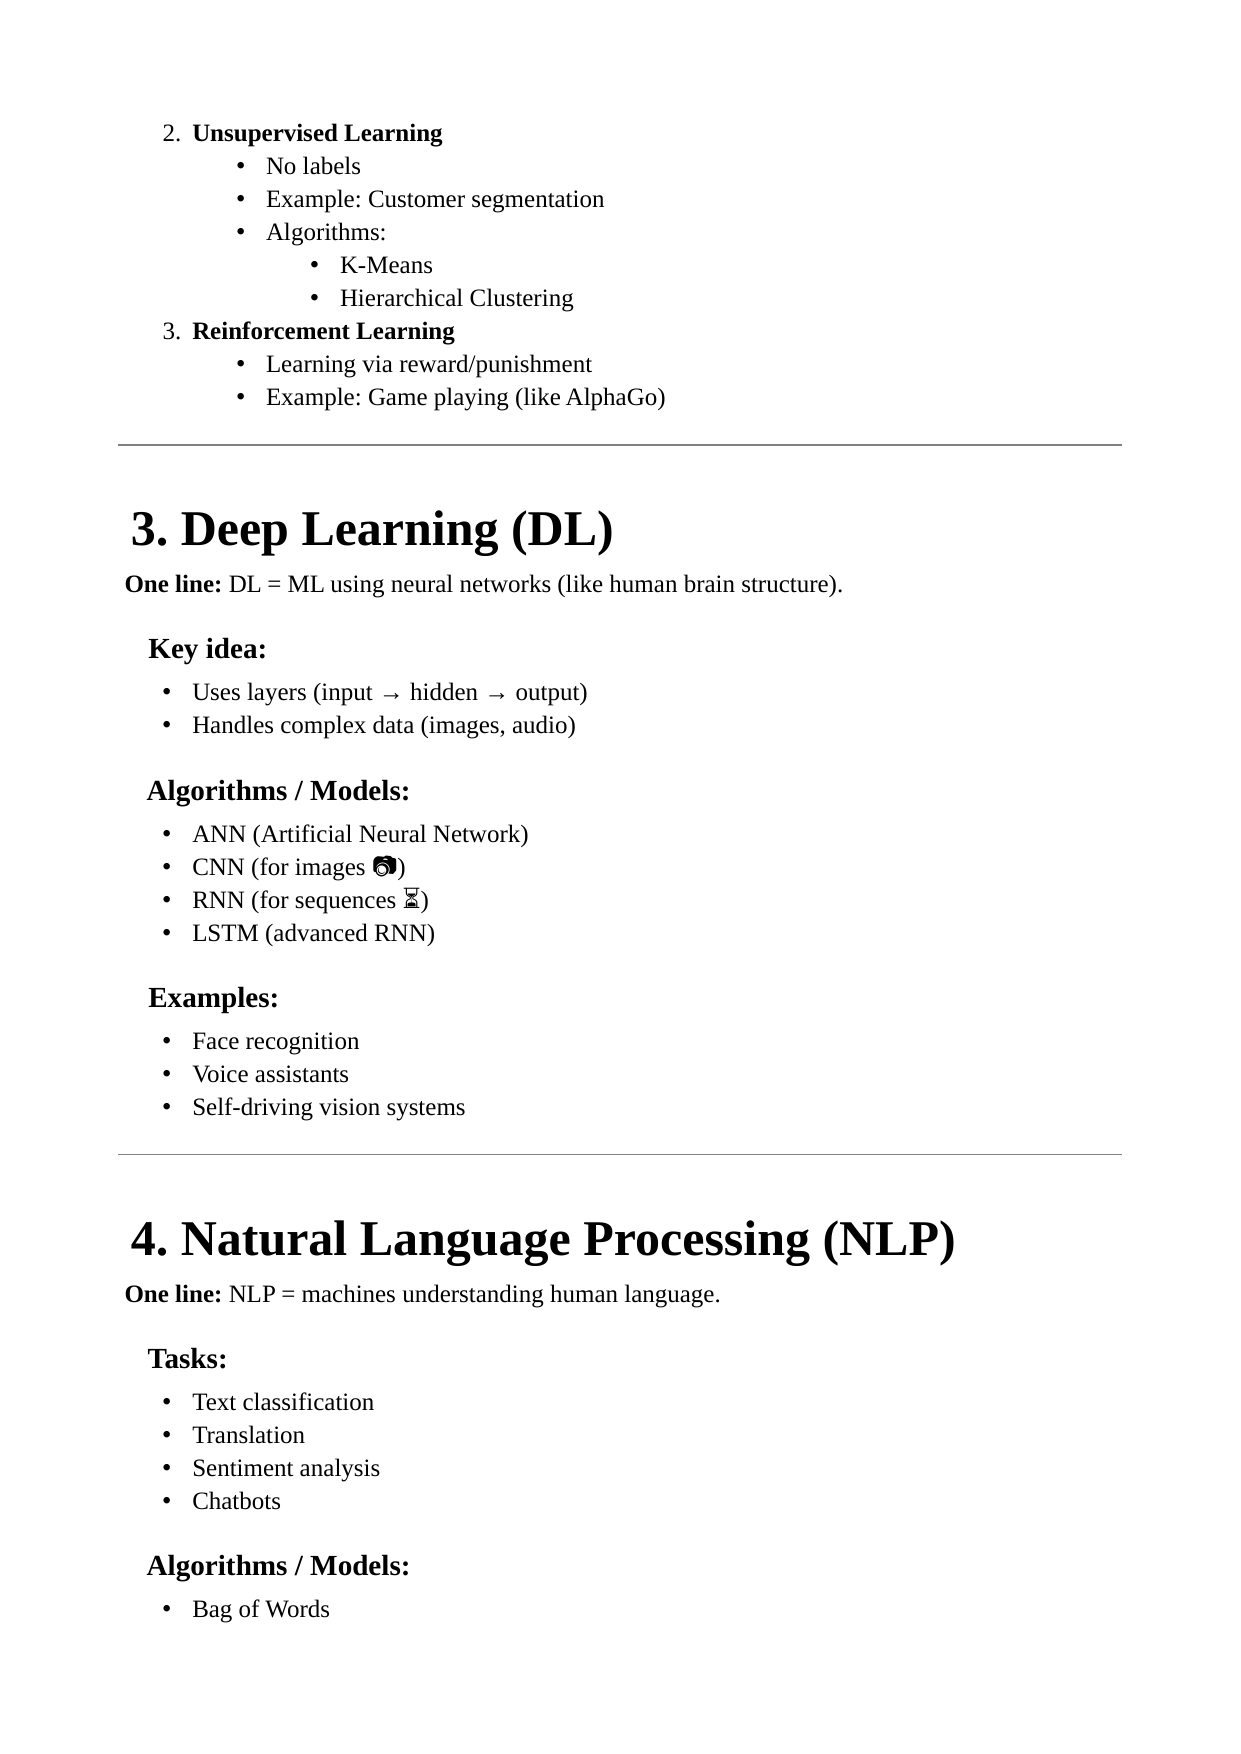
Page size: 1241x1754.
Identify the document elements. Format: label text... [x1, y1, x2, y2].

subtitle 🔹 Key idea: [118, 631, 1122, 665]
list Example: Customer segmentation [236, 184, 1122, 213]
subtitle 🔹 Algorithms / Models: [118, 1548, 1122, 1582]
list Reinforcement Learning [162, 316, 1122, 345]
list Chatbots [162, 1486, 1122, 1515]
subtitle 🔹 Tasks: [118, 1341, 1122, 1374]
list RNN (for sequences ⏳) [162, 885, 1122, 913]
list LSTM (advanced RNN) [162, 918, 1122, 946]
list Algorithms: [236, 217, 1122, 246]
subtitle 4. Natural Language Processing (NLP) [118, 1209, 1122, 1266]
list Voice assistants [162, 1059, 1122, 1088]
subtitle 3. Deep Learning (DL) [118, 499, 1122, 557]
list Learning via reward/punishment [236, 349, 1122, 378]
text One line: NLP = machines understanding human language. [118, 1279, 1122, 1308]
list ANN (Artificial Neural Network) [162, 819, 1122, 847]
text One line: DL = ML using neural networks (like human brain structure). [118, 569, 1122, 598]
list Bag of Words [162, 1594, 1122, 1623]
subtitle 🔹 Algorithms / Models: [118, 773, 1122, 806]
list Hierarchical Clustering [310, 283, 1122, 312]
list CNN (for images 📷) [162, 852, 1122, 880]
list Sentiment analysis [162, 1453, 1122, 1482]
list K-Means [310, 250, 1122, 279]
list Unsupervised Learning [162, 118, 1122, 147]
list Self-driving vision systems [162, 1092, 1122, 1121]
list Uses layers (input → hidden → output) [162, 677, 1122, 706]
list Text classification [162, 1387, 1122, 1416]
list Handles complex data (images, audio) [162, 710, 1122, 739]
list Example: Game playing (like AlphaGo) [236, 382, 1122, 411]
list Translation [162, 1420, 1122, 1449]
list No labels [236, 151, 1122, 180]
list Face recognition [162, 1026, 1122, 1055]
subtitle 🔹 Examples: [118, 980, 1122, 1013]
